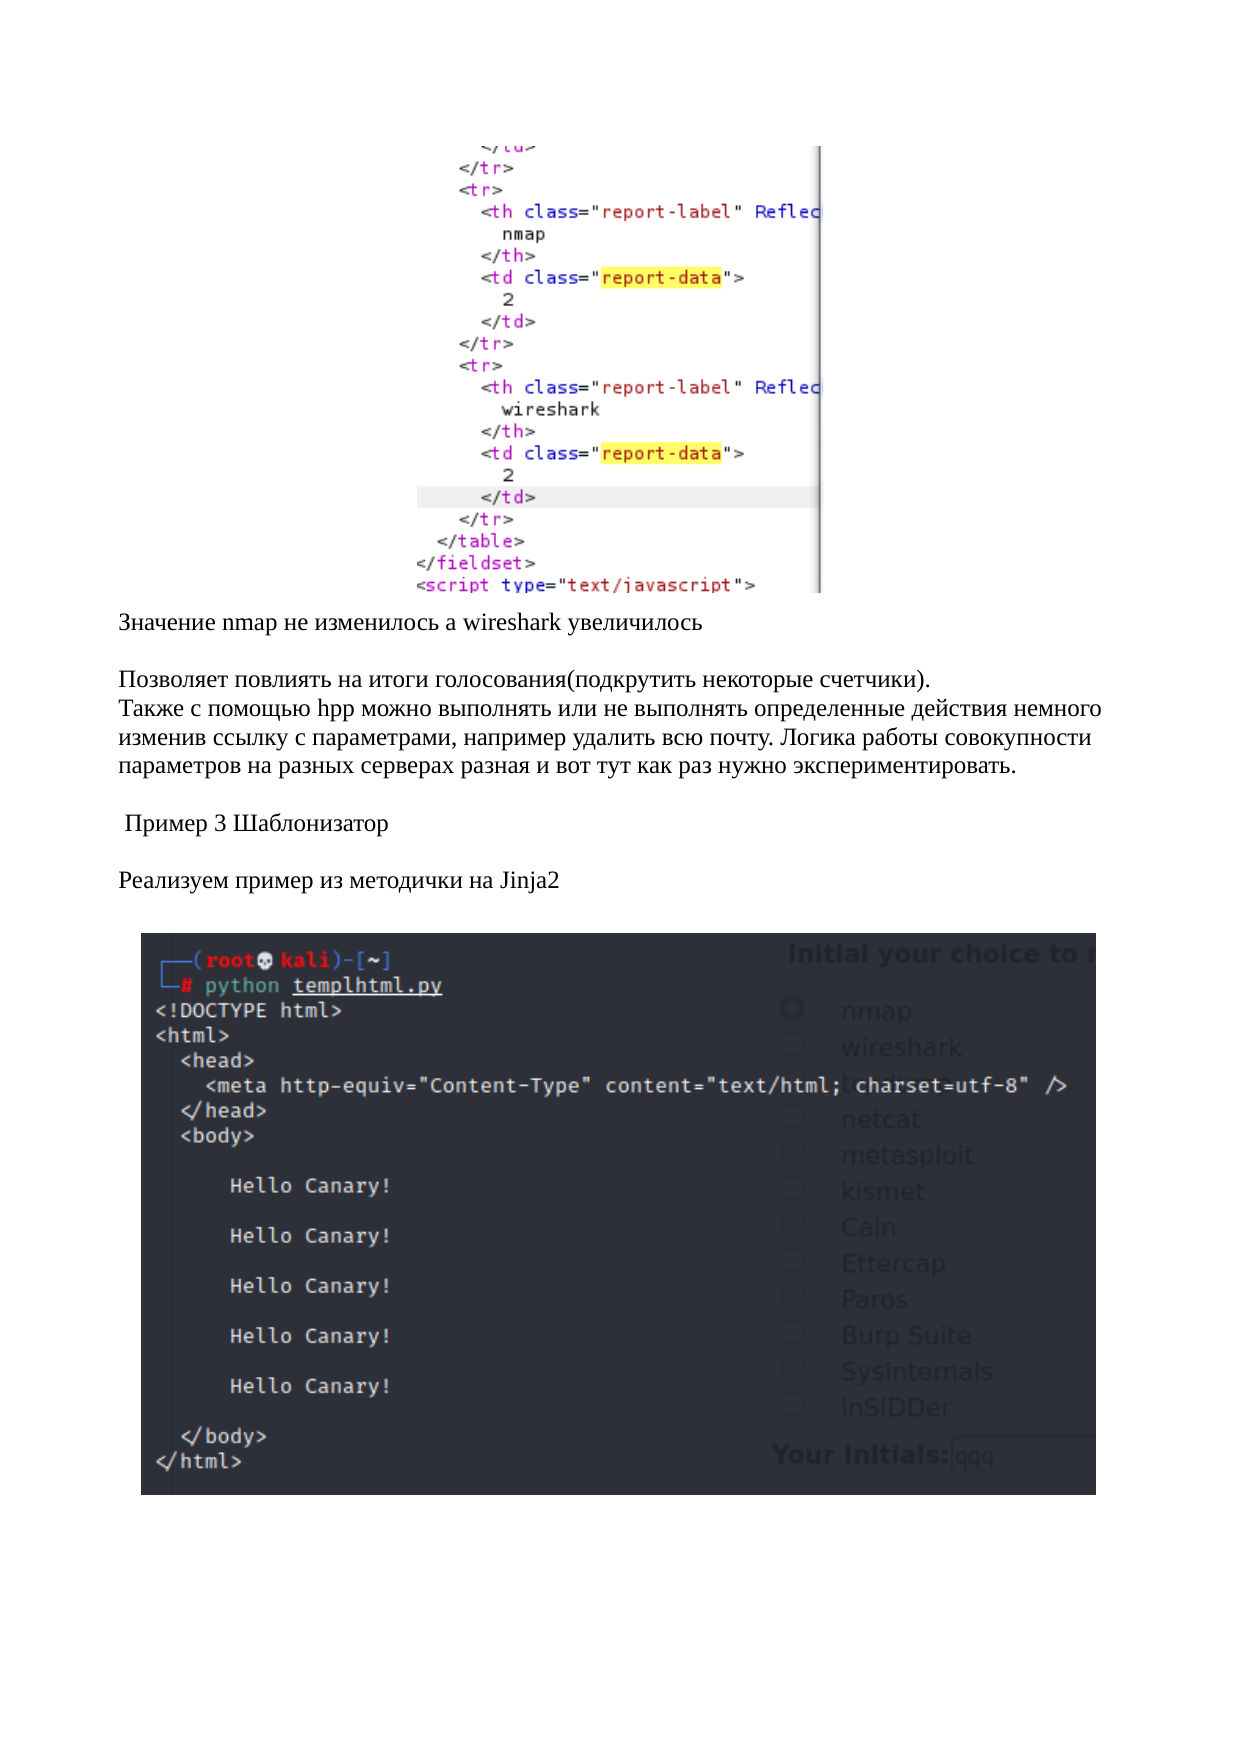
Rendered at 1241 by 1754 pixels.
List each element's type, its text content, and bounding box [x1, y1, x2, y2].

text Реализуем пример из методички на Jinja2 [118, 866, 1122, 894]
picture [417, 146, 824, 593]
text Пример 3 Шаблонизатор [118, 808, 1122, 837]
text Значение nmap не изменилось а wireshark увеличилось [118, 607, 1122, 636]
picture [141, 933, 1096, 1495]
text Позволяет повлиять на итоги голосования(подкрутить некоторые счетчики). [118, 664, 1122, 693]
text Также с помощью hpp можно выполнять или не выполнять определенные действия немного изменив ссылку с параметрами, например удалить всю почту. Логика работы совокупности параметров на разных серверах разная и вот тут как раз нужно экспериментировать. [118, 693, 1122, 779]
